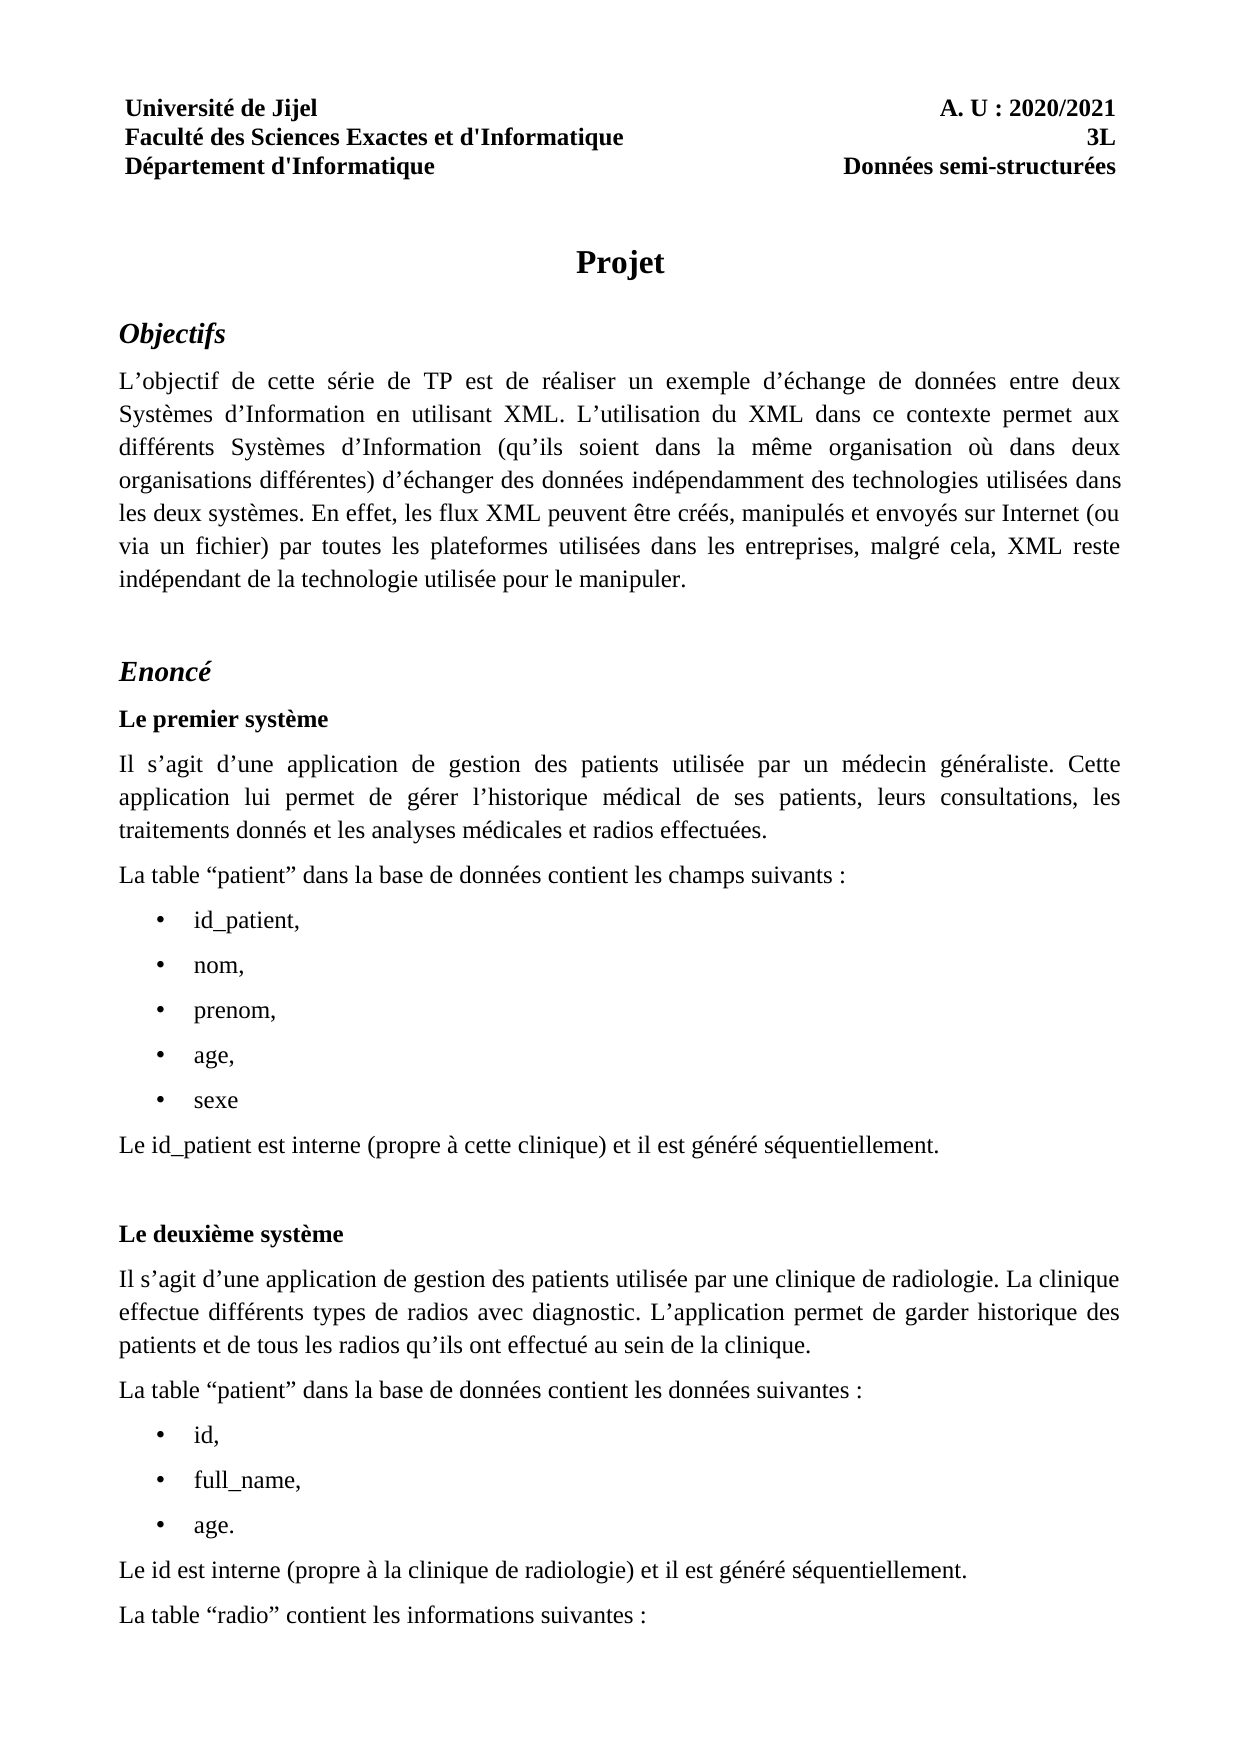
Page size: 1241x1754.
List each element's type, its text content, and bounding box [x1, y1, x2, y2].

text Le deuxième système [119, 1219, 1121, 1248]
list age. [156, 1510, 1121, 1539]
text La table “patient” dans la base de données contient les données suivantes : [119, 1375, 1121, 1404]
text L’objectif de cette série de TP est de réaliser un exemple d’échange de données entre deux Systèmes d’Information en utilisant XML. L’utilisation du XML dans ce contexte permet aux différents Systèmes d’Information (qu’ils soient dans la même organisation où dans deux organisations différentes) d’échanger des données indépendamment des technologies utilisées dans les deux systèmes. En effet, les flux XML peuvent être créés, manipulés et envoyés sur Internet (ou via un fichier) par toutes les plateformes utilisées dans les entreprises, malgré cela, XML reste indépendant de la technologie utilisée pour le manipuler. [119, 366, 1121, 593]
text Projet [119, 243, 1121, 281]
list age, [156, 1040, 1121, 1069]
text Le id est interne (propre à la clinique de radiologie) et il est généré séquentiellement. [119, 1555, 1121, 1584]
list nom, [156, 950, 1121, 979]
text Il s’agit d’une application de gestion des patients utilisée par une clinique de radiologie. La clinique effectue différents types de radios avec diagnostic. L’application permet de garder historique des patients et de tous les radios qu’ils ont effectué au sein de la clinique. [119, 1264, 1121, 1359]
list sexe [156, 1085, 1121, 1113]
text Le premier système [119, 704, 1121, 733]
table_header Université de Jijel Faculté des Sciences Exactes et d'Informatique Département d'Informatique [119, 88, 765, 214]
table_header A. U : 2020/2021 3L Données semi-structurées [765, 88, 1121, 214]
text Le id_patient est interne (propre à cette clinique) et il est généré séquentiellement. [119, 1130, 1121, 1158]
text Il s’agit d’une application de gestion des patients utilisée par un médecin généraliste. Cette application lui permet de gérer l’historique médical de ses patients, leurs consultations, les traitements donnés et les analyses médicales et radios effectuées. [119, 749, 1121, 844]
list id, [156, 1420, 1121, 1449]
text Enoncé [119, 654, 1121, 688]
text La table “patient” dans la base de données contient les champs suivants : [119, 860, 1121, 889]
text La table “radio” contient les informations suivantes : [119, 1600, 1121, 1628]
text Objectifs [119, 316, 1121, 349]
list full_name, [156, 1465, 1121, 1494]
list prenom, [156, 995, 1121, 1024]
list id_patient, [156, 905, 1121, 934]
